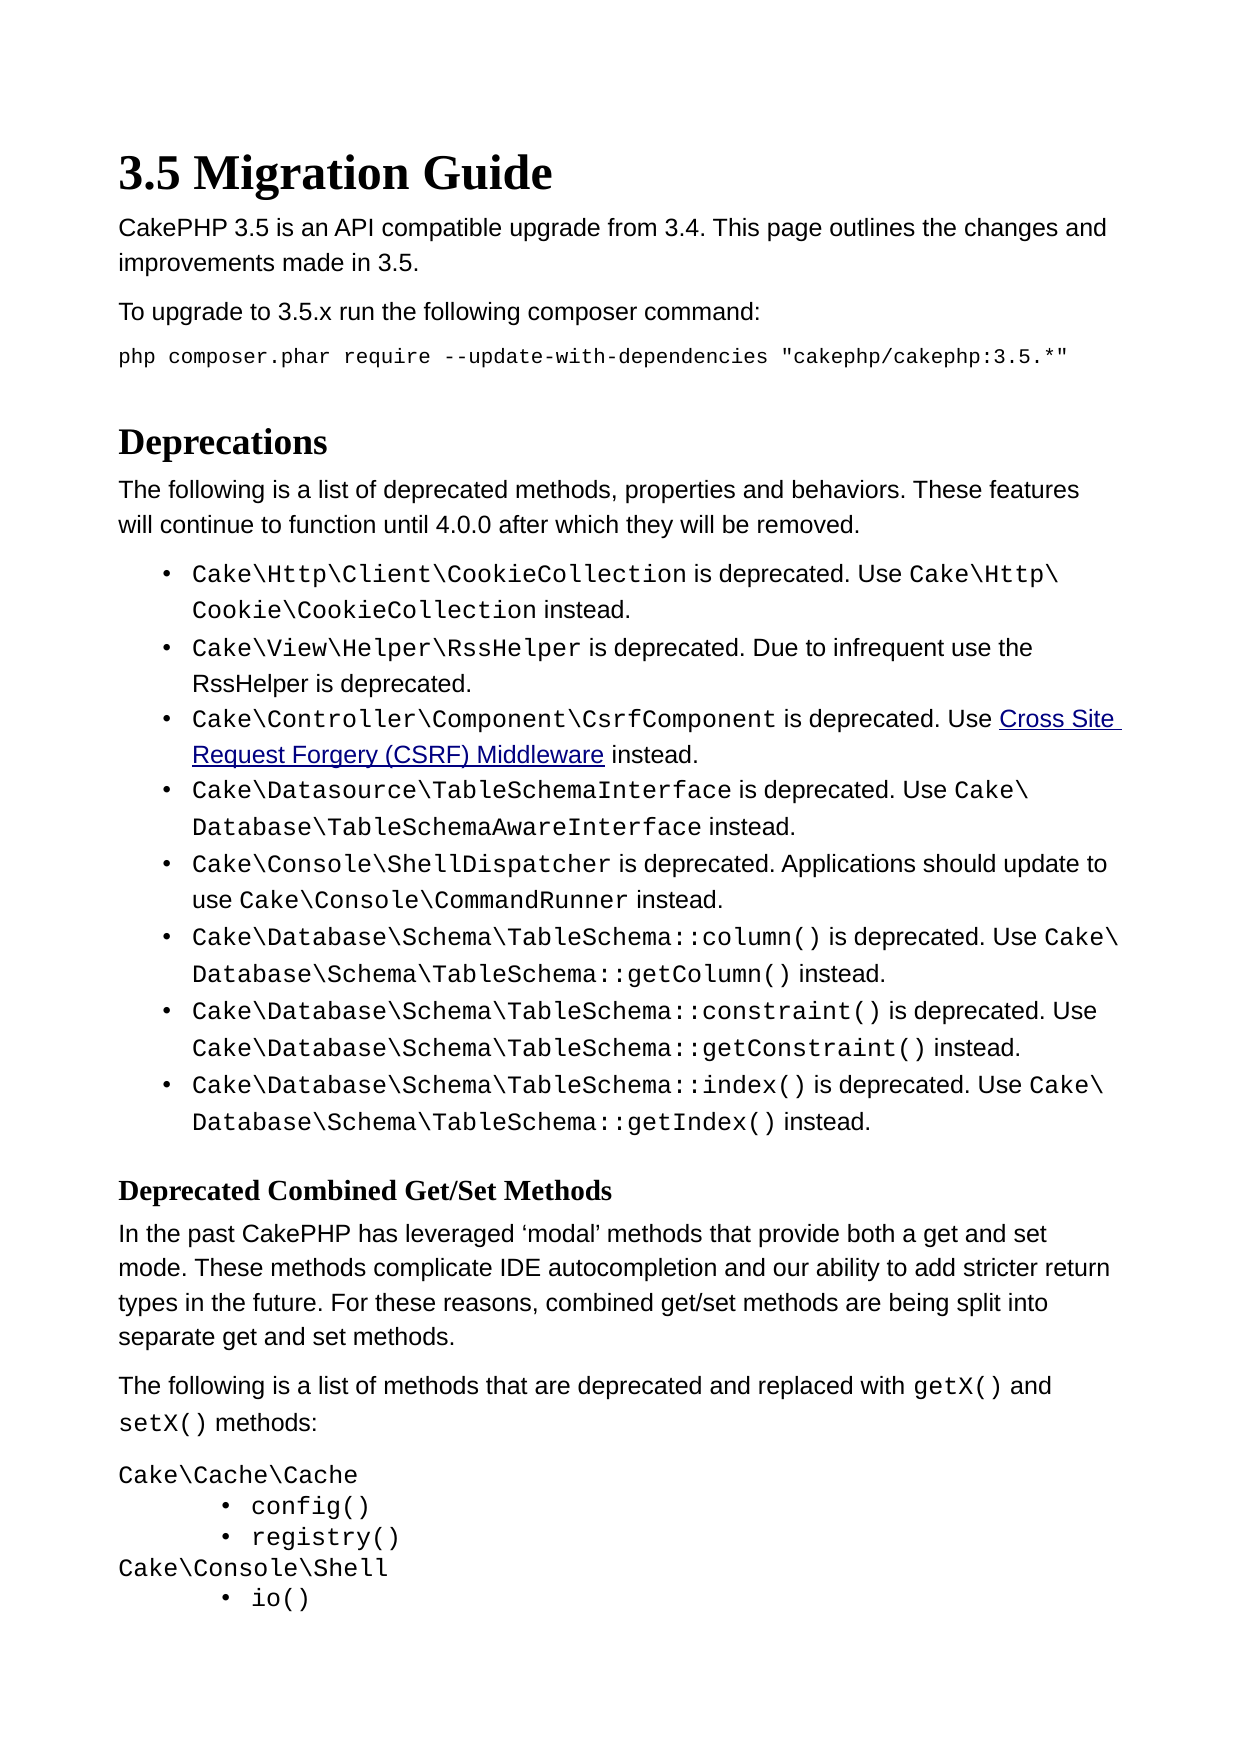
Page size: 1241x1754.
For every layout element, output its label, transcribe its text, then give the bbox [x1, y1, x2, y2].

text To upgrade to 3.5.x run the following composer command: [118, 297, 1122, 325]
list registry() [221, 1522, 1122, 1552]
text CakePHP 3.5 is an API compatible upgrade from 3.4. This page outlines the changes and improvements made in 3.5. [118, 213, 1122, 276]
text In the past CakePHP has leveraged ‘modal’ methods that provide both a get and set mode. These methods complicate IDE autocompletion and our ability to add stricter return types in the future. For these reasons, combined get/set methods are being split into separate get and set methods. [118, 1219, 1122, 1351]
list Cake\Database\Schema\TableSchema::index() is deprecated. Use Cake\Database\Schema\TableSchema::getIndex() instead. [162, 1070, 1122, 1137]
subtitle Deprecations [118, 420, 1122, 463]
text The following is a list of deprecated methods, properties and behaviors. These features will continue to function until 4.0.0 after which they will be removed. [118, 475, 1122, 538]
subtitle Cake\Console\Shell [118, 1552, 1122, 1583]
list Cake\Database\Schema\TableSchema::column() is deprecated. Use Cake\Database\Schema\TableSchema::getColumn() instead. [162, 922, 1122, 990]
list Cake\Console\ShellDispatcher is deprecated. Applications should update to use Cake\Console\CommandRunner instead. [162, 849, 1122, 916]
list Cake\View\Helper\RssHelper is deprecated. Due to infrequent use the RssHelper is deprecated. [162, 633, 1122, 698]
text The following is a list of methods that are deprecated and replaced with getX() and setX() methods: [118, 1371, 1122, 1439]
list Cake\Database\Schema\TableSchema::constraint() is deprecated. Use Cake\Database\Schema\TableSchema::getConstraint() instead. [162, 996, 1122, 1064]
list Cake\Controller\Component\CsrfComponent is deprecated. Use Cross Site Request Forgery (CSRF) Middleware instead. [162, 704, 1122, 769]
subtitle 3.5 Migration Guide [118, 143, 1122, 201]
subtitle Deprecated Combined Get/Set Methods [118, 1173, 1122, 1206]
list Cake\Datasource\TableSchemaInterface is deprecated. Use Cake\Database\TableSchemaAwareInterface instead. [162, 775, 1122, 842]
subtitle Cake\Cache\Cache [118, 1460, 1122, 1491]
text php composer.phar require --update-with-dependencies "cakephp/cakephp:3.5.*" [118, 346, 1122, 369]
list config() [221, 1491, 1122, 1522]
list Cake\Http\Client\CookieCollection is deprecated. Use Cake\Http\Cookie\CookieCollection instead. [162, 559, 1122, 626]
list io() [221, 1583, 1122, 1614]
